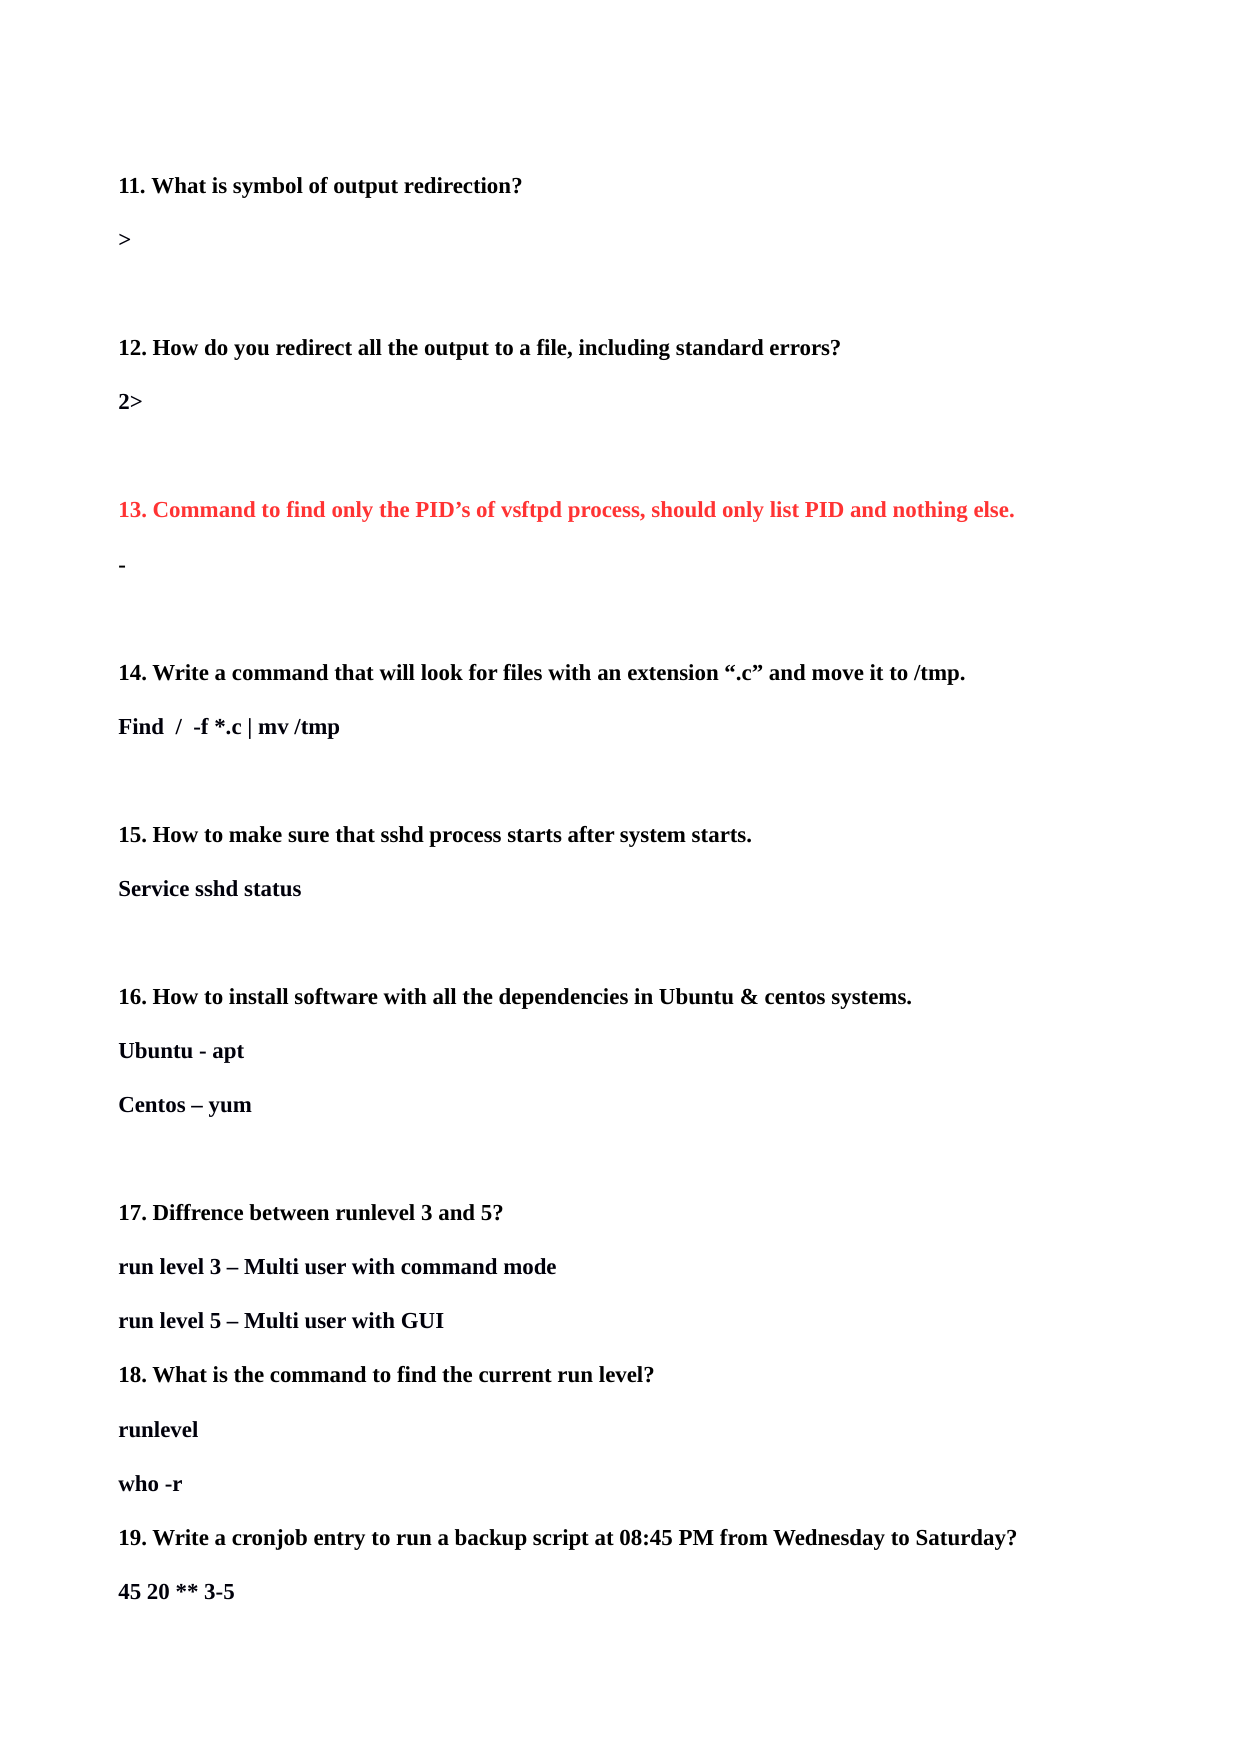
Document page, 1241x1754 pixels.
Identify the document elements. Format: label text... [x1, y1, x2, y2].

text - [118, 551, 1122, 577]
text 12. How do you redirect all the output to a file, including standard errors? [118, 334, 1122, 361]
text > [118, 226, 1122, 253]
text Ubuntu - apt [118, 1037, 1122, 1063]
text 16. How to install software with all the dependencies in Ubuntu & centos systems. [118, 983, 1122, 1009]
text 15. How to make sure that sshd process starts after system starts. [118, 821, 1122, 847]
text run level 3 – Multi user with command mode [118, 1253, 1122, 1280]
text Centos – yum [118, 1091, 1122, 1118]
text 11. What is symbol of output redirection? [118, 172, 1122, 198]
text runlevel [118, 1416, 1122, 1442]
text 14. Write a command that will look for files with an extension “.c” and move it to /tmp. [118, 659, 1122, 685]
text 2> [118, 388, 1122, 415]
text 13. Command to find only the PID’s of vsftpd process, should only list PID and nothing else. [118, 497, 1122, 523]
text who -r [118, 1470, 1122, 1496]
text Service sshd status [118, 875, 1122, 901]
text run level 5 – Multi user with GUI [118, 1307, 1122, 1334]
text Find / -f *.c | mv /tmp [118, 713, 1122, 739]
text 19. Write a cronjob entry to run a backup script at 08:45 PM from Wednesday to Saturday? [118, 1524, 1122, 1550]
text 18. What is the command to find the current run level? [118, 1362, 1122, 1388]
text 45 20 ** 3-5 [118, 1578, 1122, 1604]
text 17. Diffrence between runlevel 3 and 5? [118, 1199, 1122, 1226]
